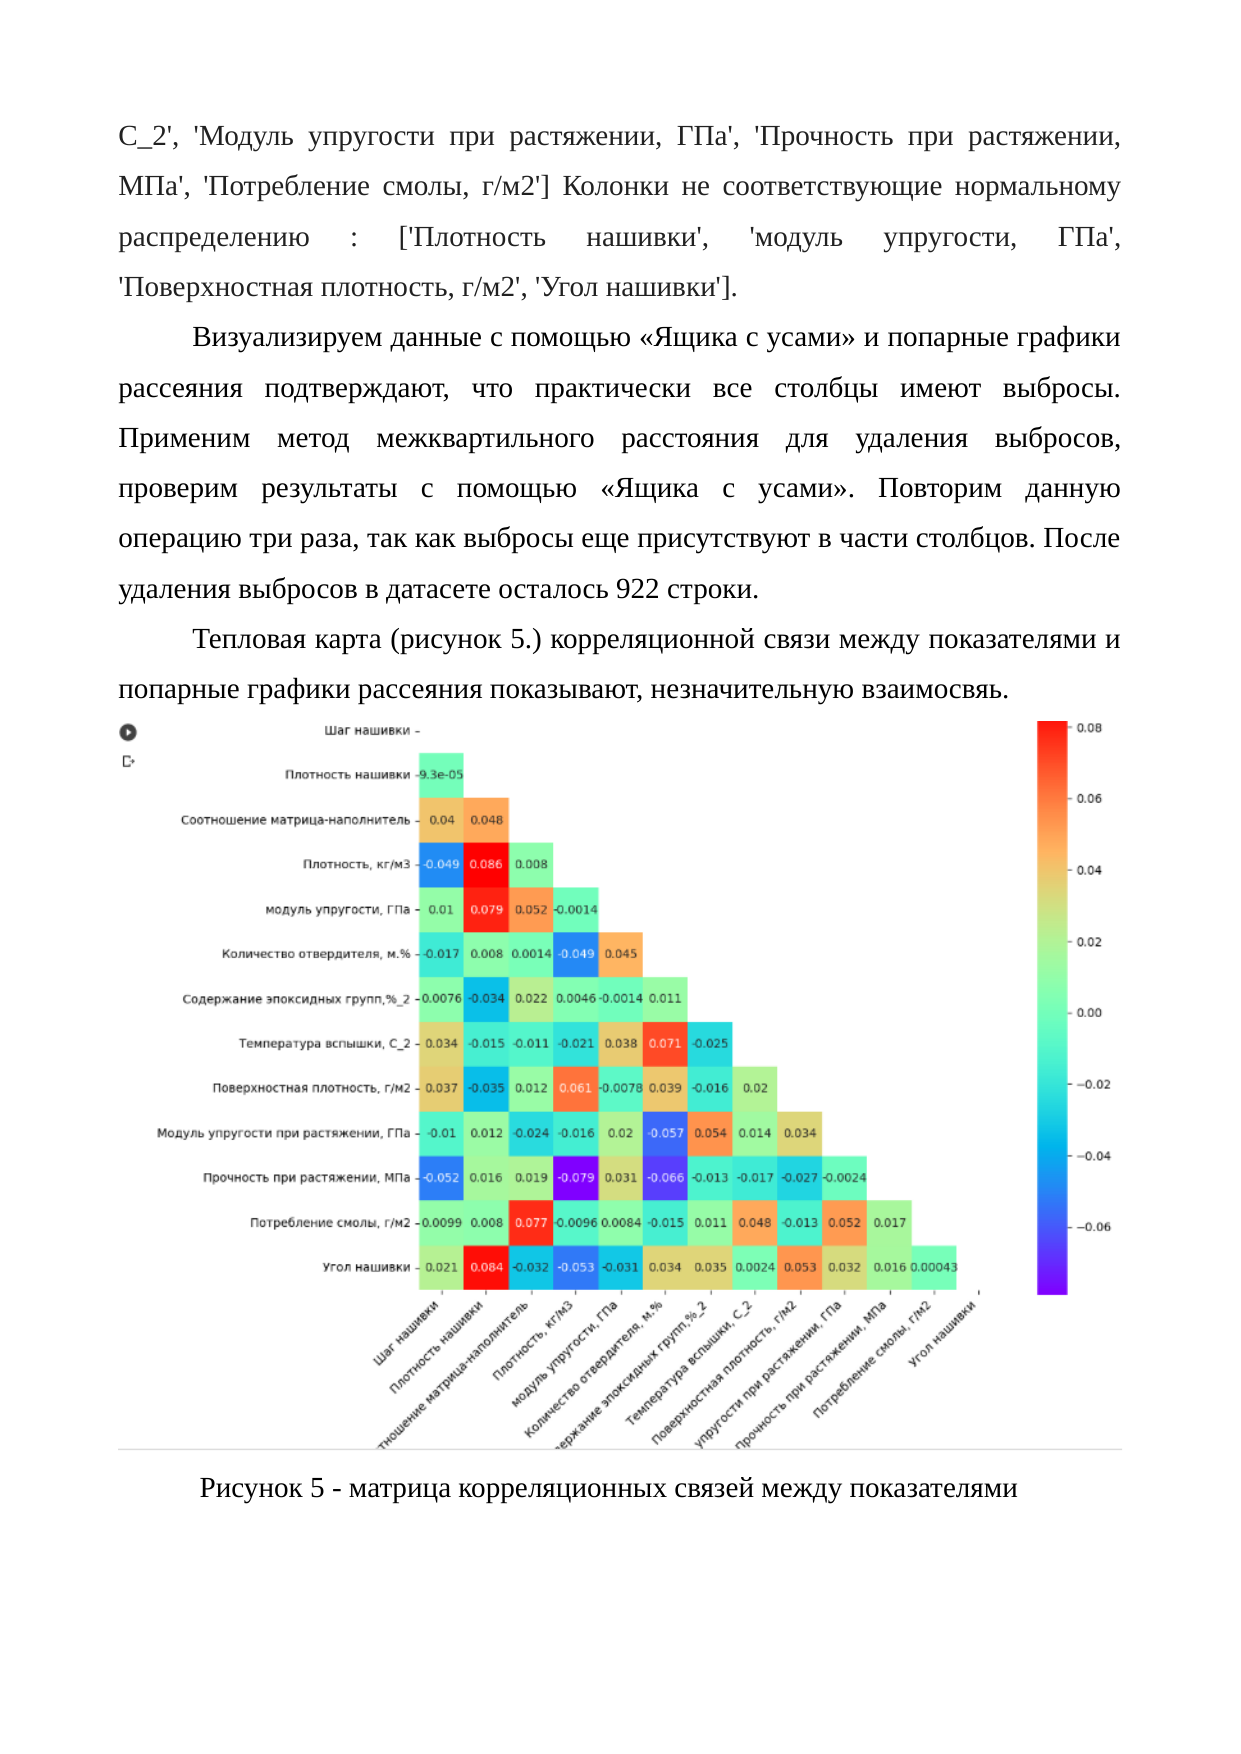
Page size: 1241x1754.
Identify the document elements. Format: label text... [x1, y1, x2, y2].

picture [118, 721, 1123, 1454]
text Визуализируем данные с помощью «Ящика с усами» и попарные графики рассеяния подтверждают, что практически все столбцы имеют выбросы. Применим метод межквартильного расстояния для удаления выбросов, проверим результаты с помощью «Ящика с усами». Повторим данную операцию три раза, так как выбросы еще присутствуют в части столбцов. После удаления выбросов в датасете осталось 922 строки. [118, 319, 1122, 604]
text Рисунок 5 - матрица корреляционных связей между показателями [118, 1454, 1122, 1504]
text С_2', 'Модуль упругости при растяжении, ГПа', 'Прочность при растяжении, МПа', 'Потребление смолы, г/м2'] Колонки не соответствующие нормальному распределению : ['Плотность нашивки', 'модуль упругости, ГПа', 'Поверхностная плотность, г/м2', 'Угол нашивки']. [118, 118, 1122, 303]
text Тепловая карта (рисунок 5.) корреляционной связи между показателями и попарные графики рассеяния показывают, незначительную взаимосвяь. [118, 621, 1122, 705]
